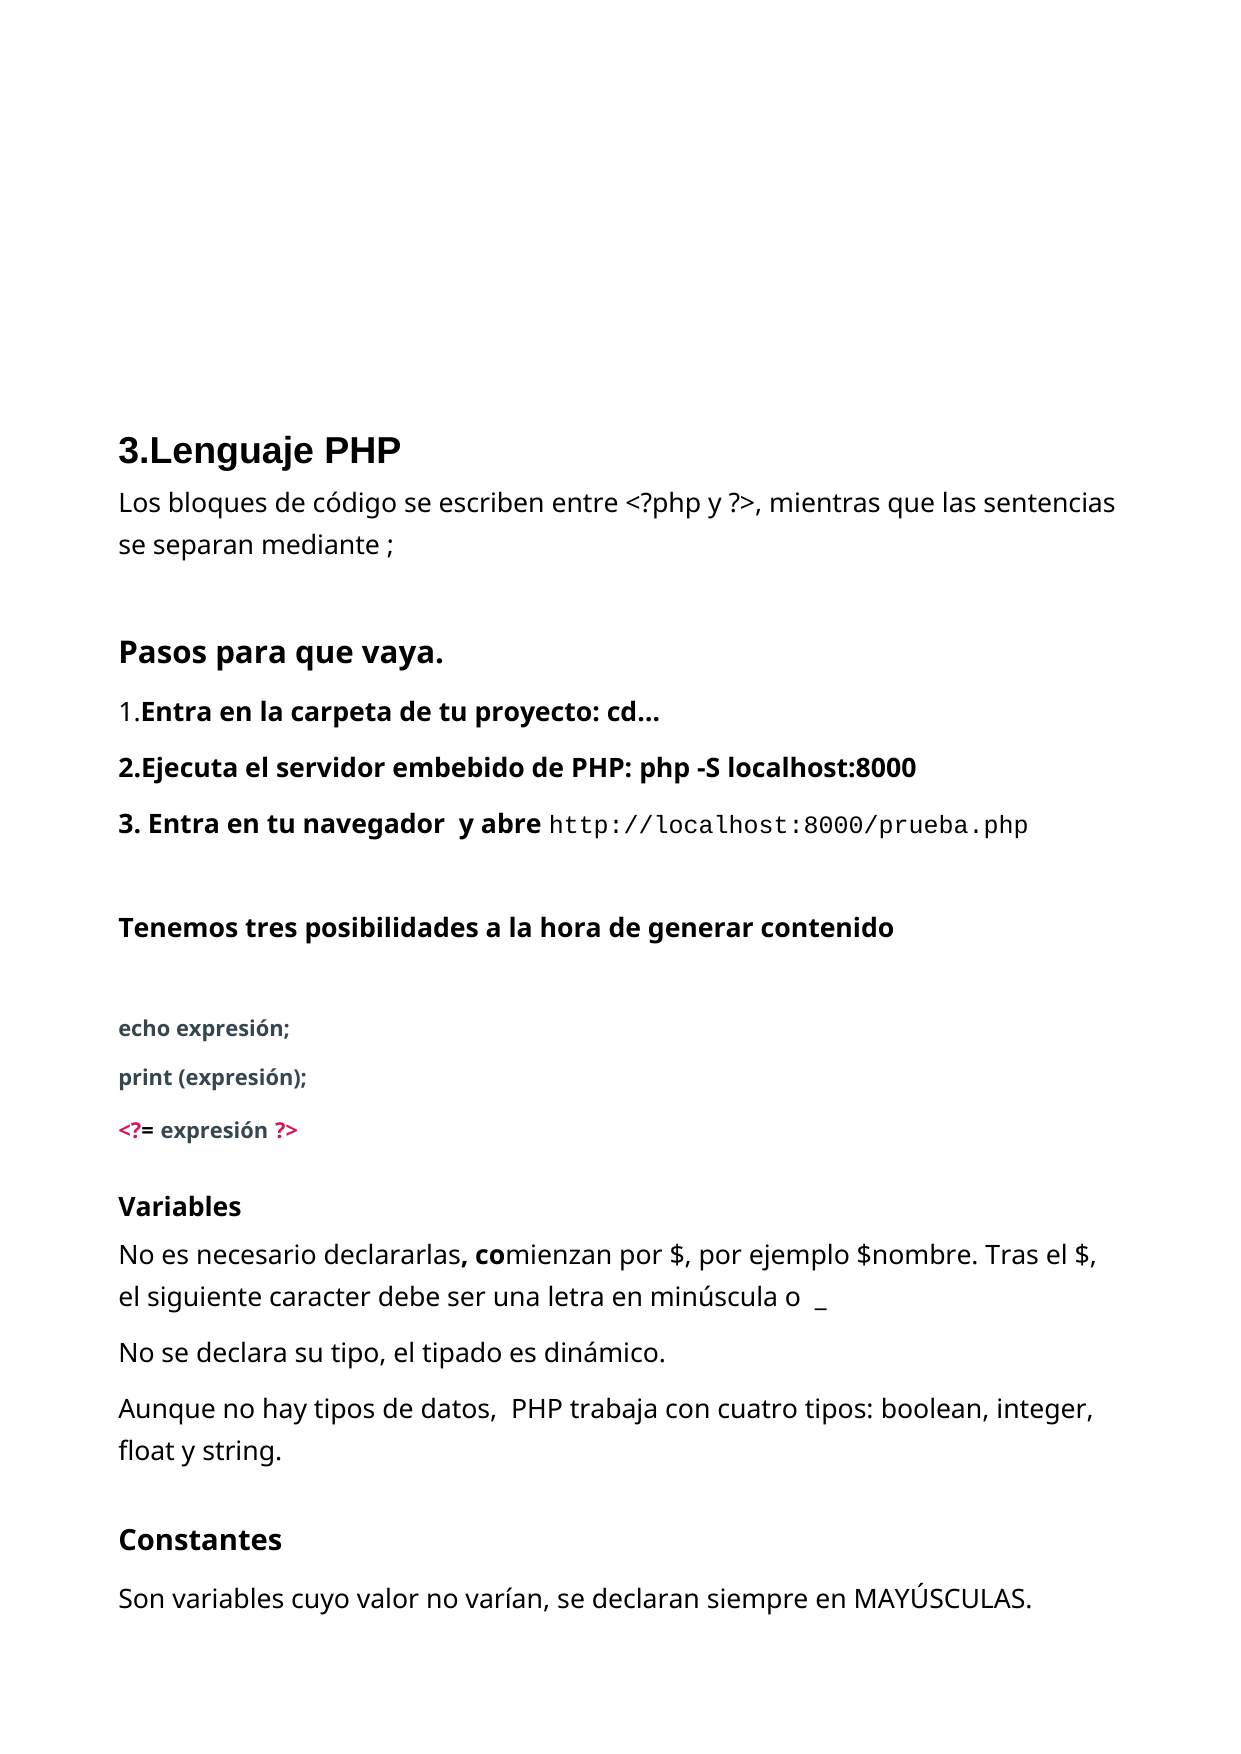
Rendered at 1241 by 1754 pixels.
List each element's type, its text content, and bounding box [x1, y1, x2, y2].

text Los bloques de código se escriben entre <?php y ?>, mientras que las sentencias se separan mediante ; [118, 484, 1122, 562]
text Son variables cuyo valor no varían, se declaran siempre en MAYÚSCULAS. [118, 1580, 1122, 1616]
text Aunque no hay tipos de datos, PHP trabaja con cuatro tipos: boolean, integer, float y string. [118, 1390, 1122, 1501]
subtitle 3.Lenguaje PHP [118, 429, 1122, 472]
text 2.Ejecuta el servidor embebido de PHP: php -S localhost:8000 [118, 749, 1122, 786]
text Pasos para que vaya. [118, 630, 1122, 672]
subtitle Variables [118, 1187, 1122, 1224]
text No es necesario declararlas, comienzan por $, por ejemplo $nombre. Tras el $, el siguiente caracter debe ser una letra en minúscula o _ [118, 1236, 1122, 1314]
text print (expresión); [118, 1062, 1122, 1092]
text Tenemos tres posibilidades a la hora de generar contenido [118, 909, 1122, 945]
text 1.Entra en la carpeta de tu proyecto: cd… [118, 693, 1122, 729]
text No se declara su tipo, el tipado es dinámico. [118, 1334, 1122, 1370]
text Constantes [118, 1519, 1122, 1559]
text echo expresión; [118, 1013, 1122, 1043]
text 3. Entra en tu navegador y abre http://localhost:8000/prueba.php [118, 806, 1122, 842]
text <?= expresión ?> [118, 1111, 1122, 1147]
